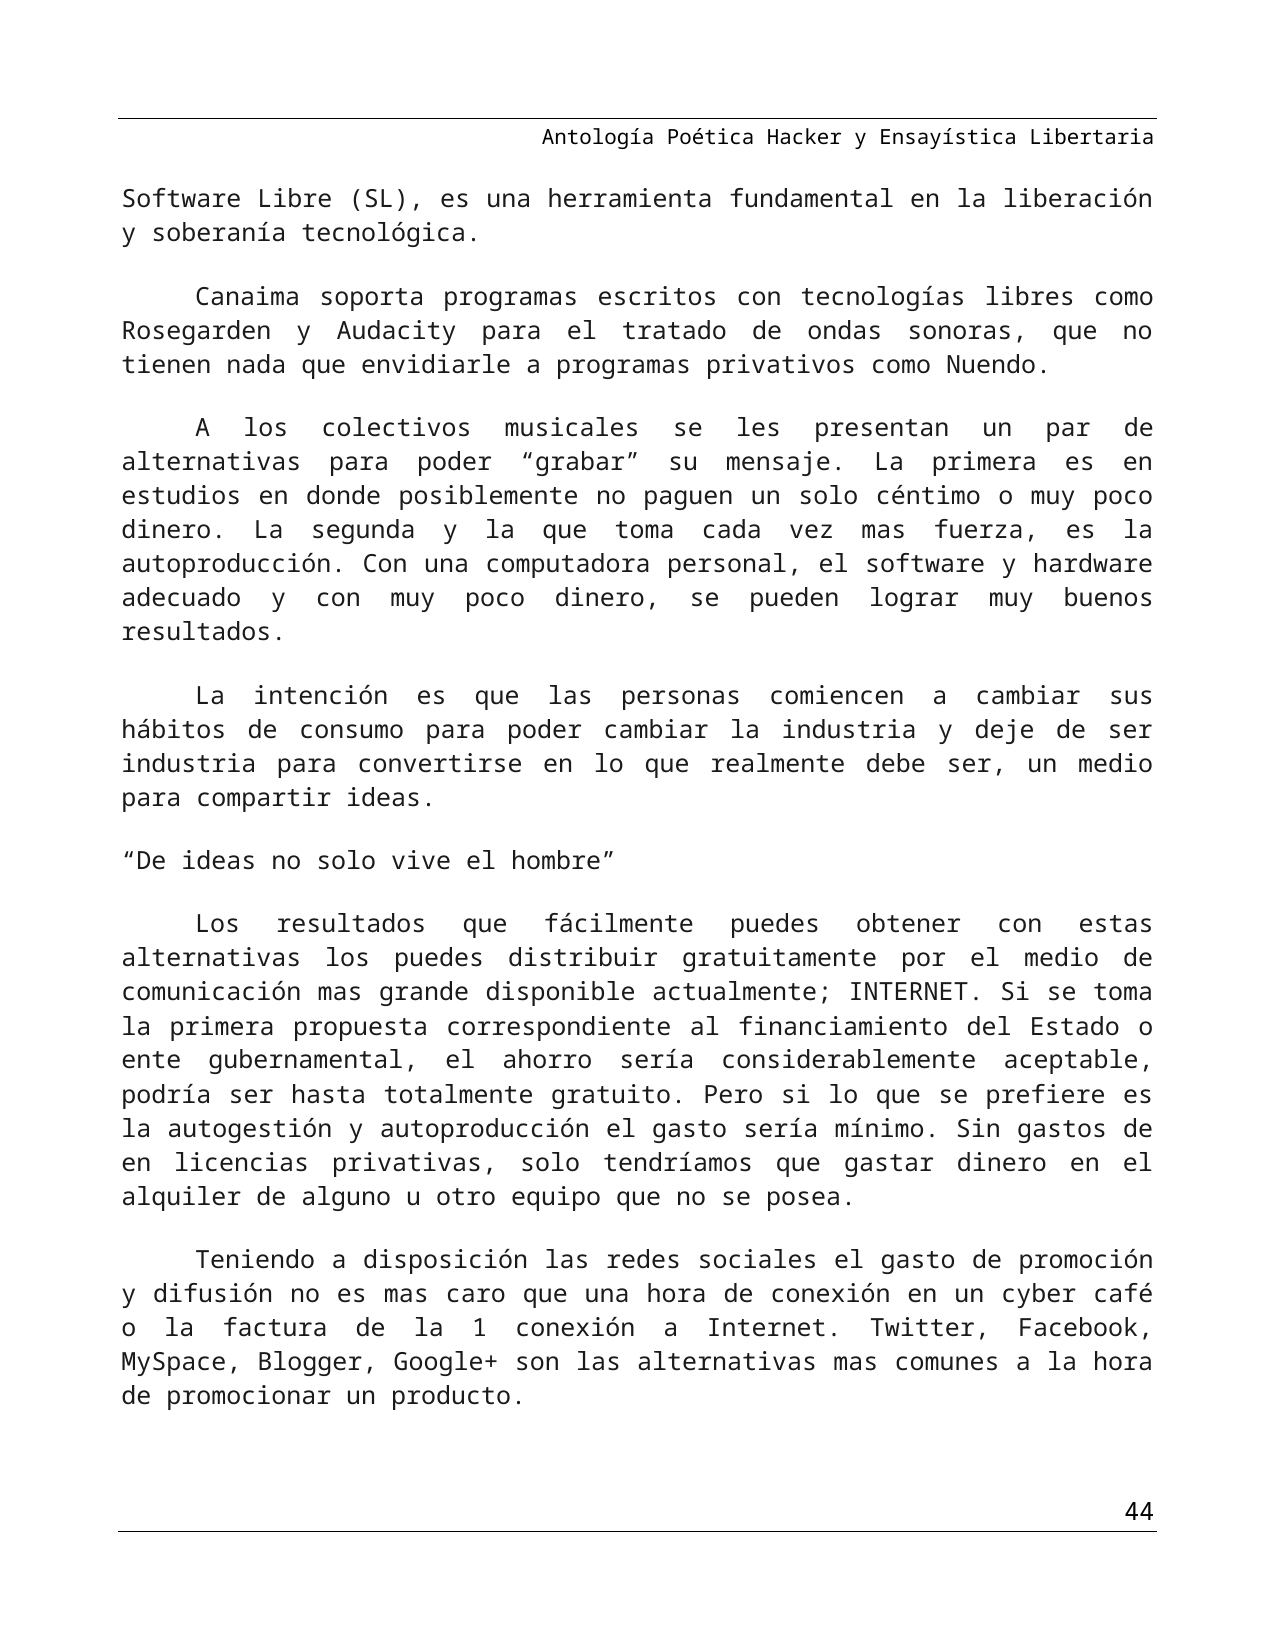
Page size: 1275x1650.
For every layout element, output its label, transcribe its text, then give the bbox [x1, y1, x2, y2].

text La intención es que las personas comiencen a cambiar sus hábitos de consumo para poder cambiar la industria y deje de ser industria para convertirse en lo que realmente debe ser, un medio para compartir ideas. [121, 677, 1154, 813]
text “De ideas no solo vive el hombre” [121, 843, 1154, 877]
text Software Libre (SL), es una herramienta fundamental en la liberación y soberanía tecnológica. [121, 181, 1154, 249]
text Los resultados que fácilmente puedes obtener con estas alternativas los puedes distribuir gratuitamente por el medio de comunicación mas grande disponible actualmente; INTERNET. Si se toma la primera propuesta correspondiente al financiamiento del Estado o ente gubernamental, el ahorro sería considerablemente aceptable, podría ser hasta totalmente gratuito. Pero si lo que se prefiere es la autogestión y autoproducción el gasto sería mínimo. Sin gastos de en licencias privativas, solo tendríamos que gastar dinero en el alquiler de alguno u otro equipo que no se posea. [121, 906, 1154, 1212]
text Teniendo a disposición las redes sociales el gasto de promoción y difusión no es mas caro que una hora de conexión en un cyber café o la factura de la 1 conexión a Internet. Twitter, Facebook, MySpace, Blogger, Google+ son las alternativas mas comunes a la hora de promocionar un producto. [121, 1242, 1154, 1412]
text A los colectivos musicales se les presentan un par de alternativas para poder “grabar” su mensaje. La primera es en estudios en donde posiblemente no paguen un solo céntimo o muy poco dinero. La segunda y la que toma cada vez mas fuerza, es la autoproducción. Con una computadora personal, el software y hardware adecuado y con muy poco dinero, se pueden lograr muy buenos resultados. [121, 410, 1154, 648]
text Canaima soporta programas escritos con tecnologías libres como Rosegarden y Audacity para el tratado de ondas sonoras, que no tienen nada que envidiarle a programas privativos como Nuendo. [121, 278, 1154, 381]
